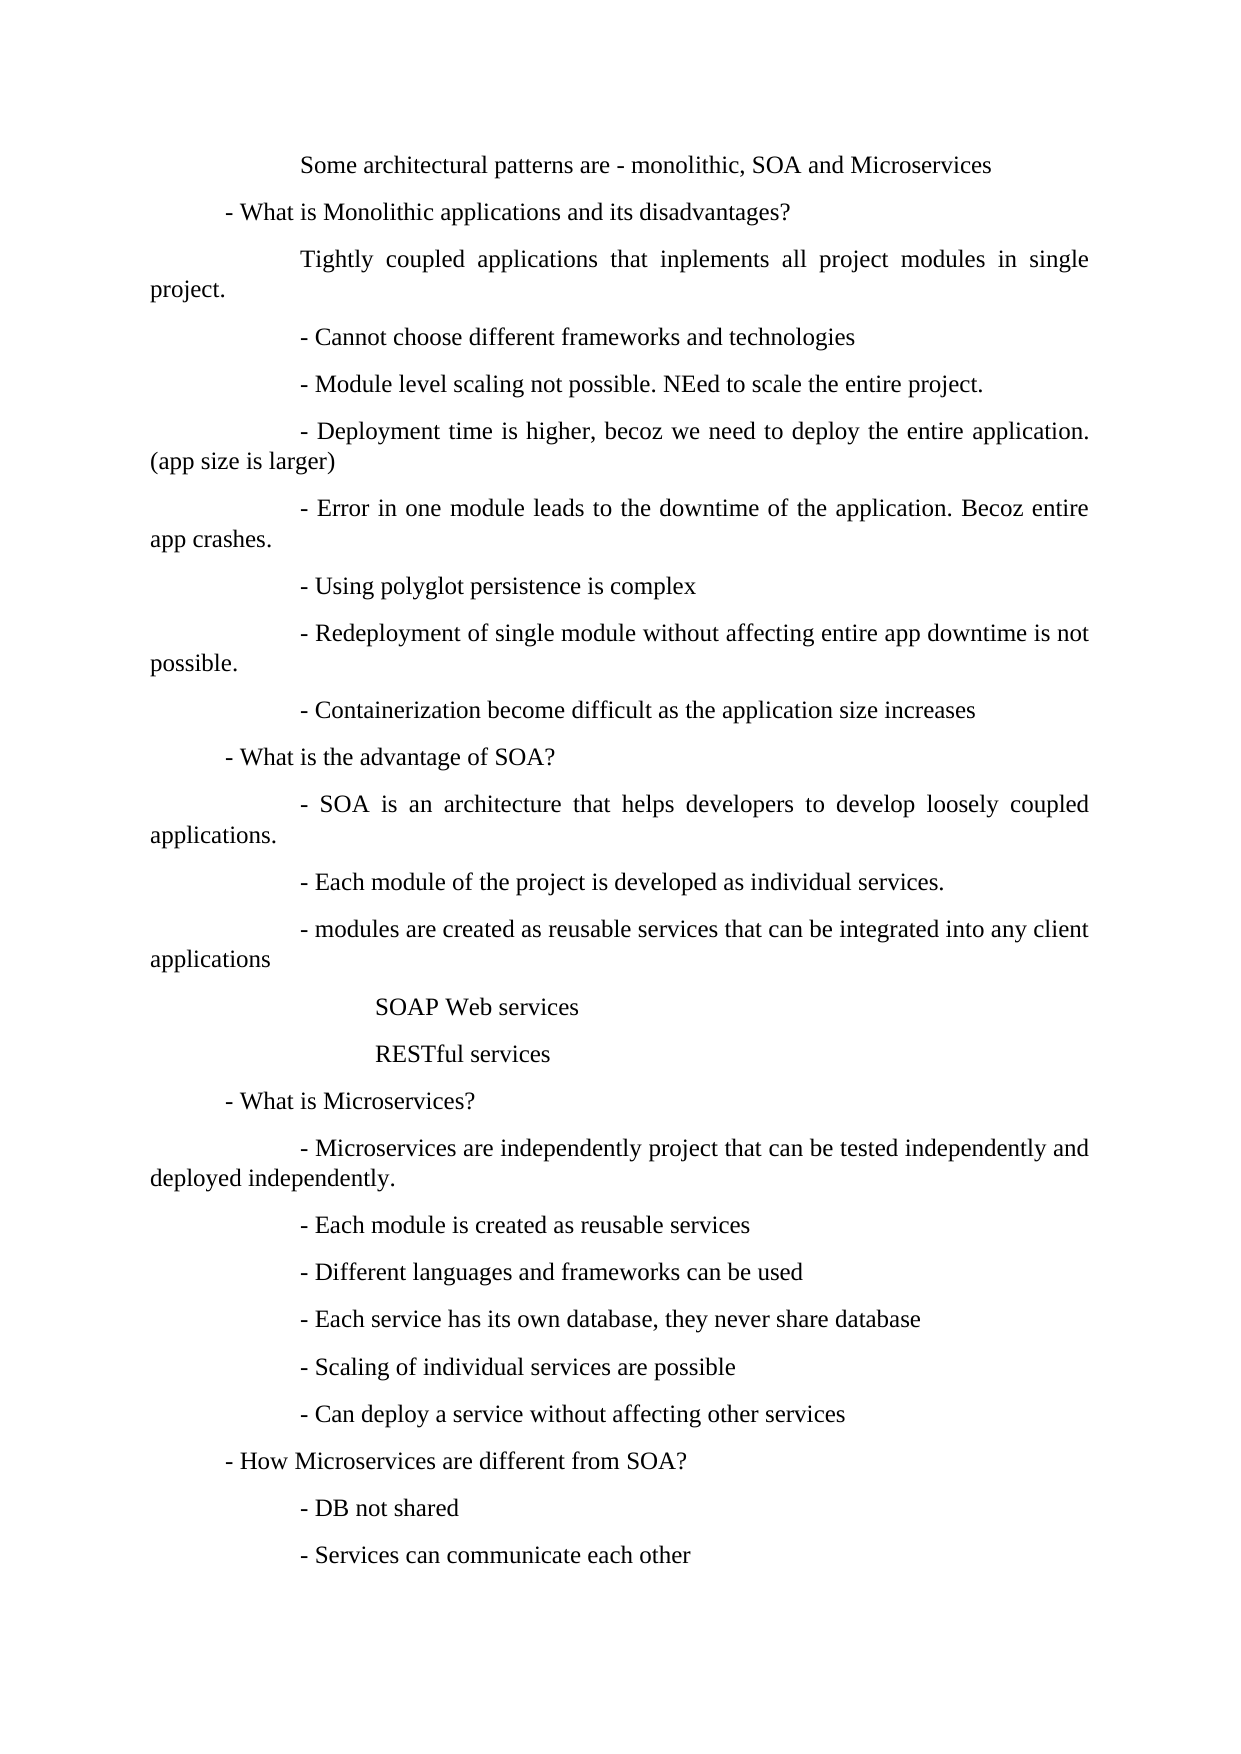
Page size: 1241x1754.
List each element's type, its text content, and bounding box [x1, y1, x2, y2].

text - Error in one module leads to the downtime of the application. Becoz entire app crashes. [150, 493, 1090, 552]
text RESTful services [150, 1039, 1090, 1067]
text - Using polyglot persistence is complex [150, 571, 1090, 599]
text - DB not shared [150, 1493, 1090, 1522]
text - Can deploy a service without affecting other services [150, 1399, 1090, 1427]
text - Different languages and frameworks can be used [150, 1257, 1090, 1286]
text Tightly coupled applications that inplements all project modules in single project. [150, 244, 1090, 303]
text - Redeployment of single module without affecting entire app downtime is not possible. [150, 618, 1090, 677]
text - Cannot choose different frameworks and technologies [150, 322, 1090, 350]
text - Microservices are independently project that can be tested independently and deployed independently. [150, 1133, 1090, 1192]
text SOAP Web services [150, 992, 1090, 1020]
text - What is Monolithic applications and its disadvantages? [150, 197, 1090, 226]
text - Each service has its own database, they never share database [150, 1304, 1090, 1333]
text - Each module is created as reusable services [150, 1210, 1090, 1239]
text - Scaling of individual services are possible [150, 1352, 1090, 1380]
text - Services can communicate each other [150, 1540, 1090, 1569]
text - What is the advantage of SOA? [150, 742, 1090, 771]
text - modules are created as reusable services that can be integrated into any client applications [150, 914, 1090, 973]
text - Module level scaling not possible. NEed to scale the entire project. [150, 369, 1090, 397]
text - What is Microservices? [150, 1086, 1090, 1114]
text - How Microservices are different from SOA? [150, 1446, 1090, 1474]
text - Deployment time is higher, becoz we need to deploy the entire application.(app size is larger) [150, 416, 1090, 475]
text Some architectural patterns are - monolithic, SOA and Microservices [150, 150, 1090, 179]
text - SOA is an architecture that helps developers to develop loosely coupled applications. [150, 789, 1090, 849]
text - Containerization become difficult as the application size increases [150, 695, 1090, 724]
text - Each module of the project is developed as individual services. [150, 867, 1090, 896]
